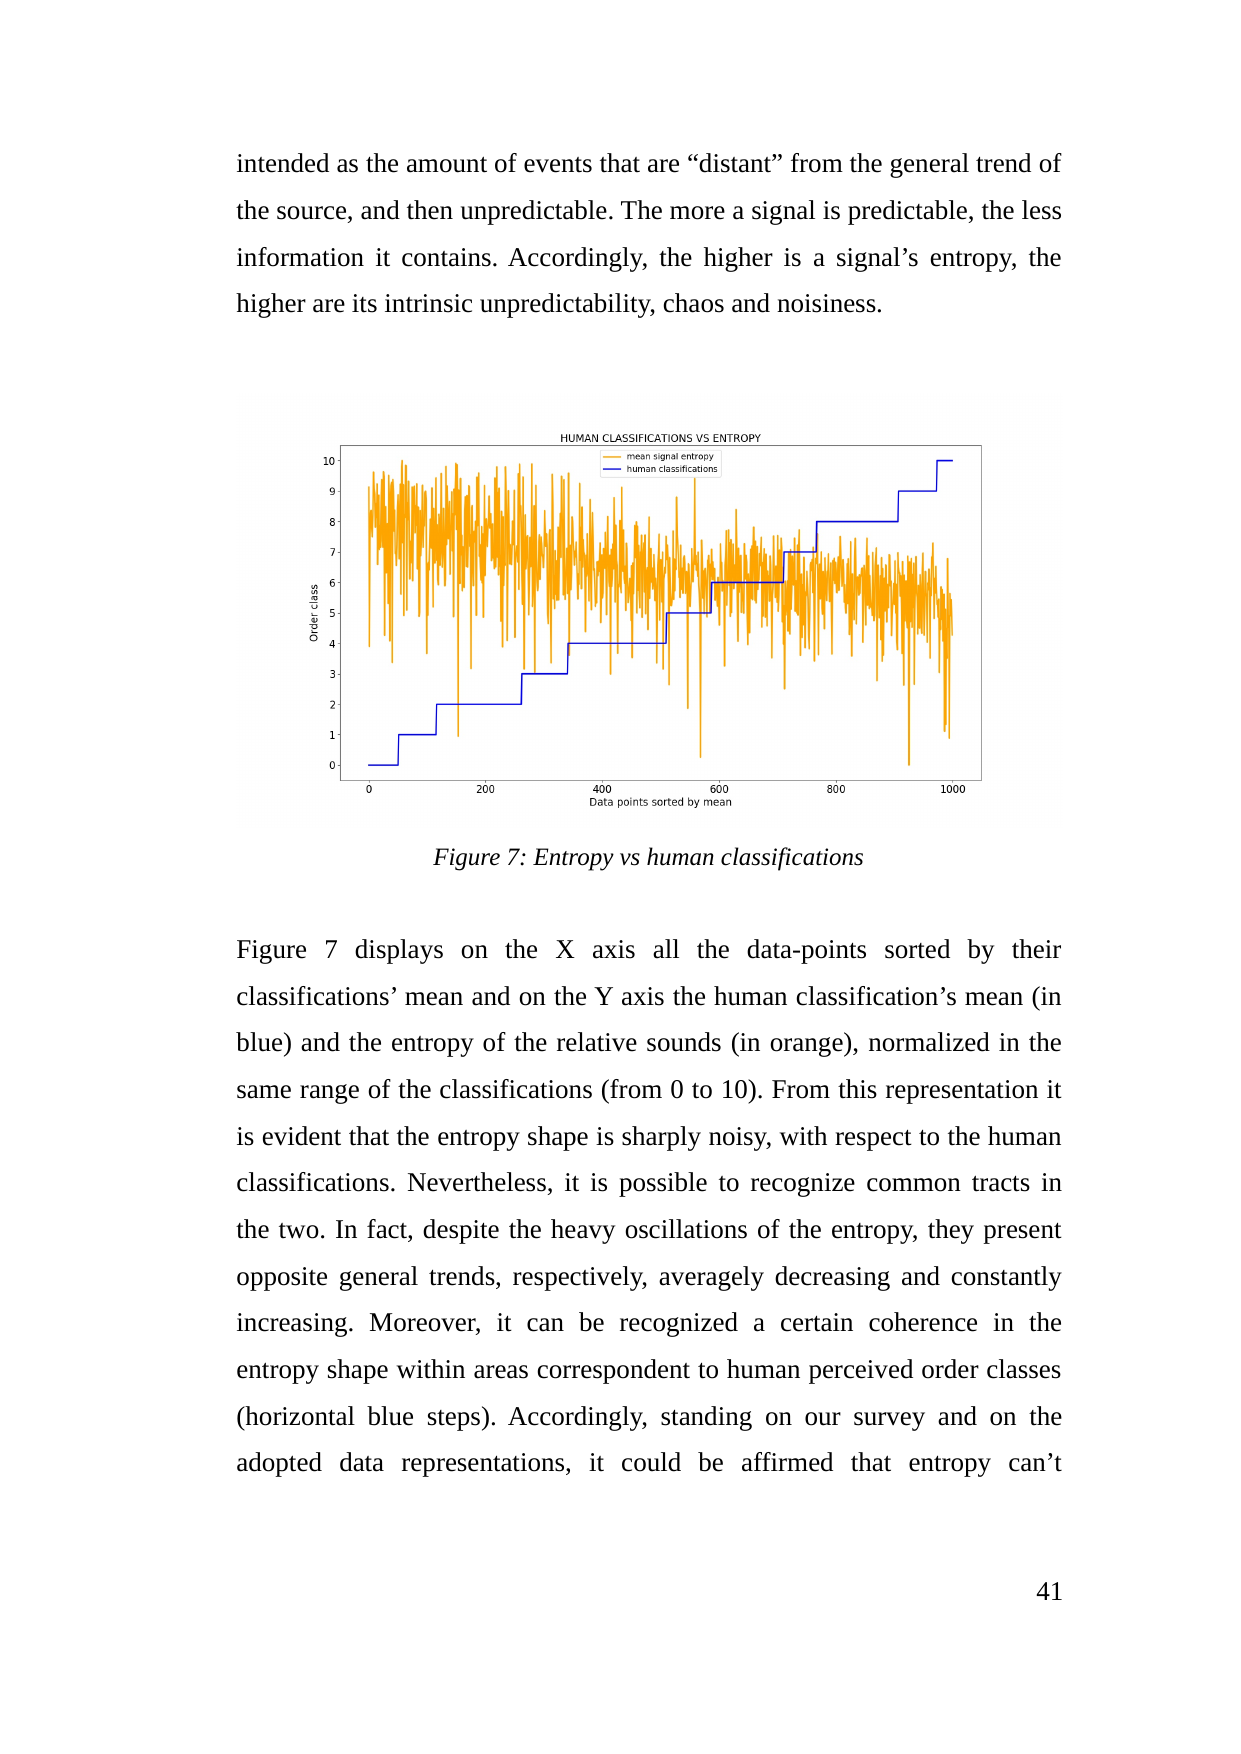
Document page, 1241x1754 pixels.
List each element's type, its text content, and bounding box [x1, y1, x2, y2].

picture [236, 393, 1063, 828]
text intended as the amount of events that are “distant” from the general trend of the source, and then unpredictable. The more a signal is predictable, the less information it contains. Accordingly, the higher is a signal’s entropy, the higher are its intrinsic unpredictability, chaos and noisiness. [236, 148, 1063, 319]
text Figure 7: Entropy vs human classifications [236, 828, 1063, 871]
text Figure 7 displays on the X axis all the data-points sorted by their classifications’ mean and on the Y axis the human classification’s mean (in blue) and the entropy of the relative sounds (in orange), normalized in the same range of the classifications (from 0 to 10). From this representation it is evident that the entropy shape is sharply noisy, with respect to the human classifications. Nevertheless, it is possible to recognize common tracts in the two. In fact, despite the heavy oscillations of the entropy, they present opposite general trends, respectively, averagely decreasing and constantly increasing. Moreover, it can be recognized a certain coherence in the entropy shape within areas correspondent to human perceived order classes (horizontal blue steps). Accordingly, standing on our survey and on the adopted data representations, it could be affirmed that entropy can’t [236, 933, 1063, 1478]
